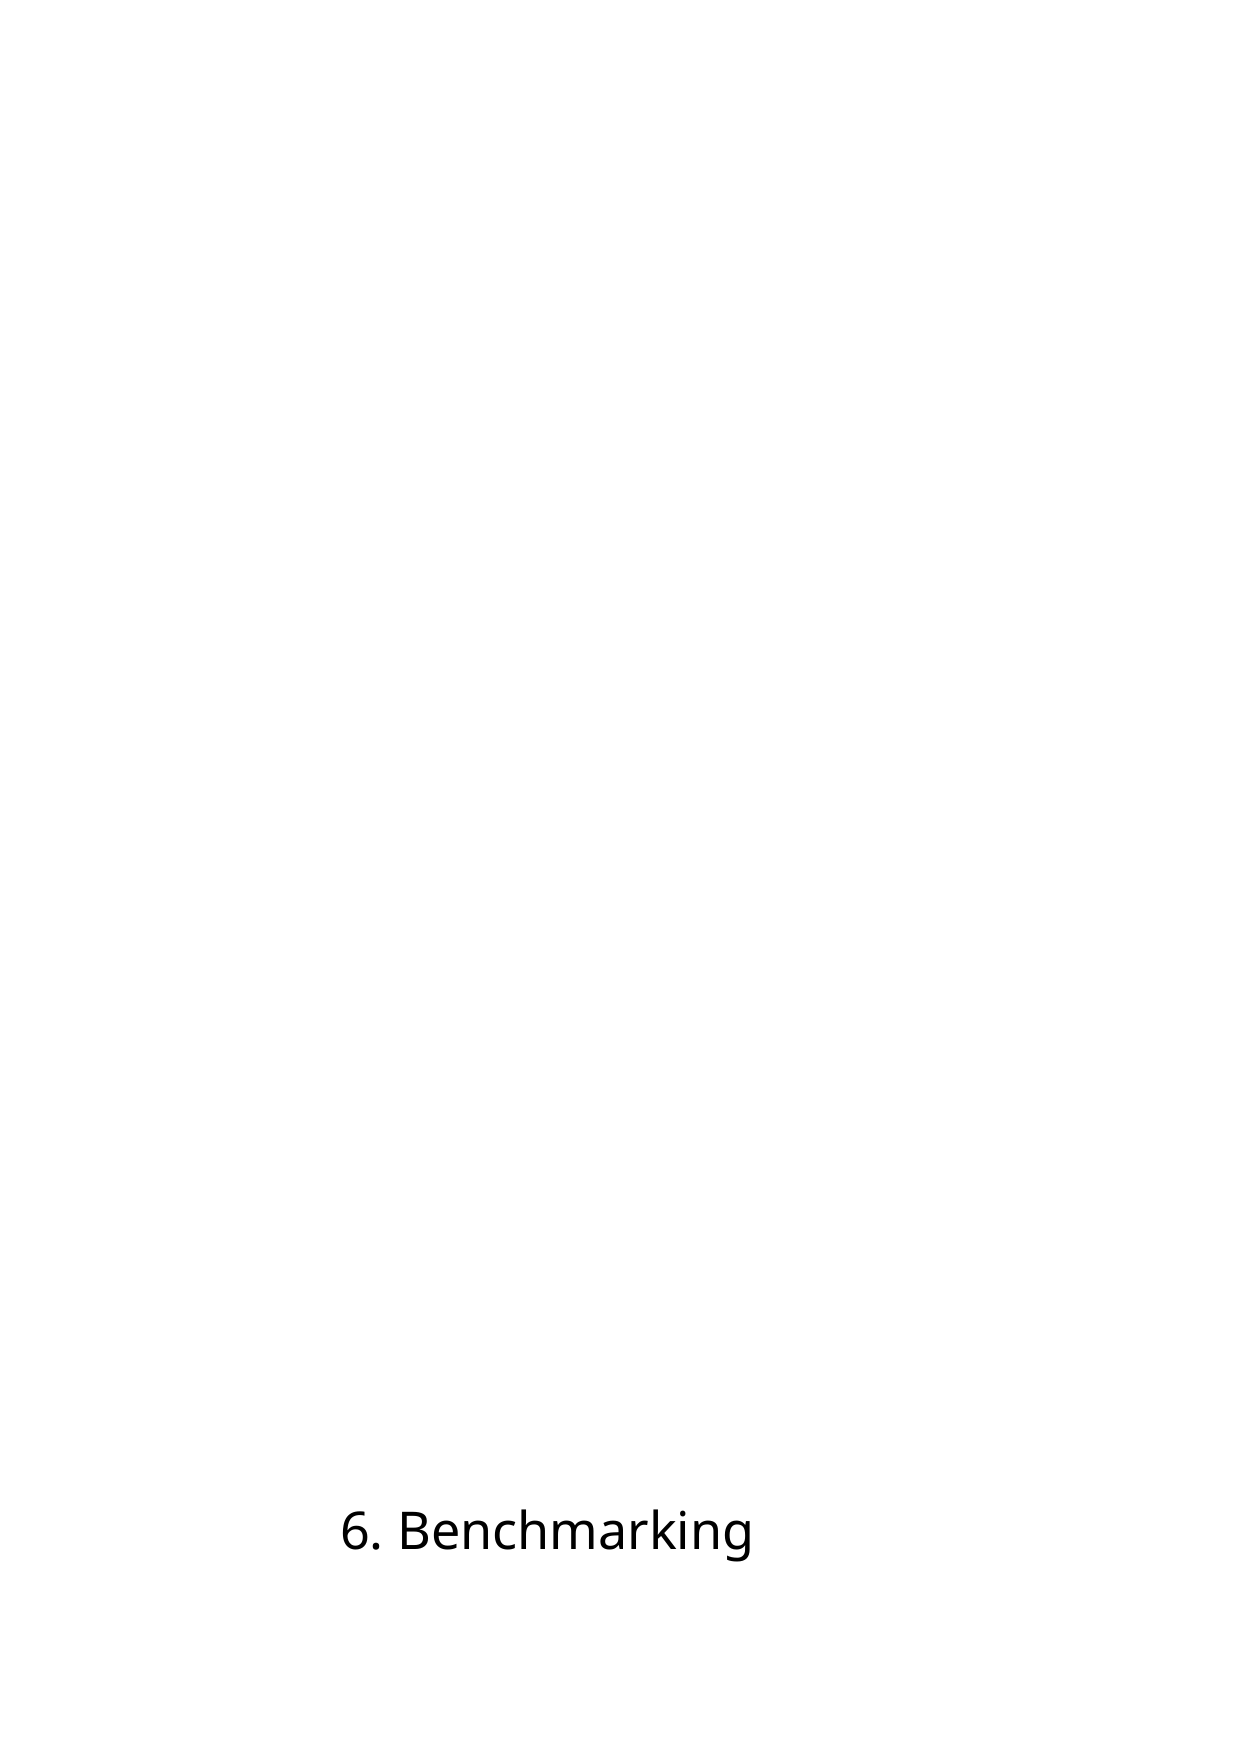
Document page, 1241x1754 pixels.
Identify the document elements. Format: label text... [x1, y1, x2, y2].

text 6. Benchmarking [340, 1493, 1122, 1564]
